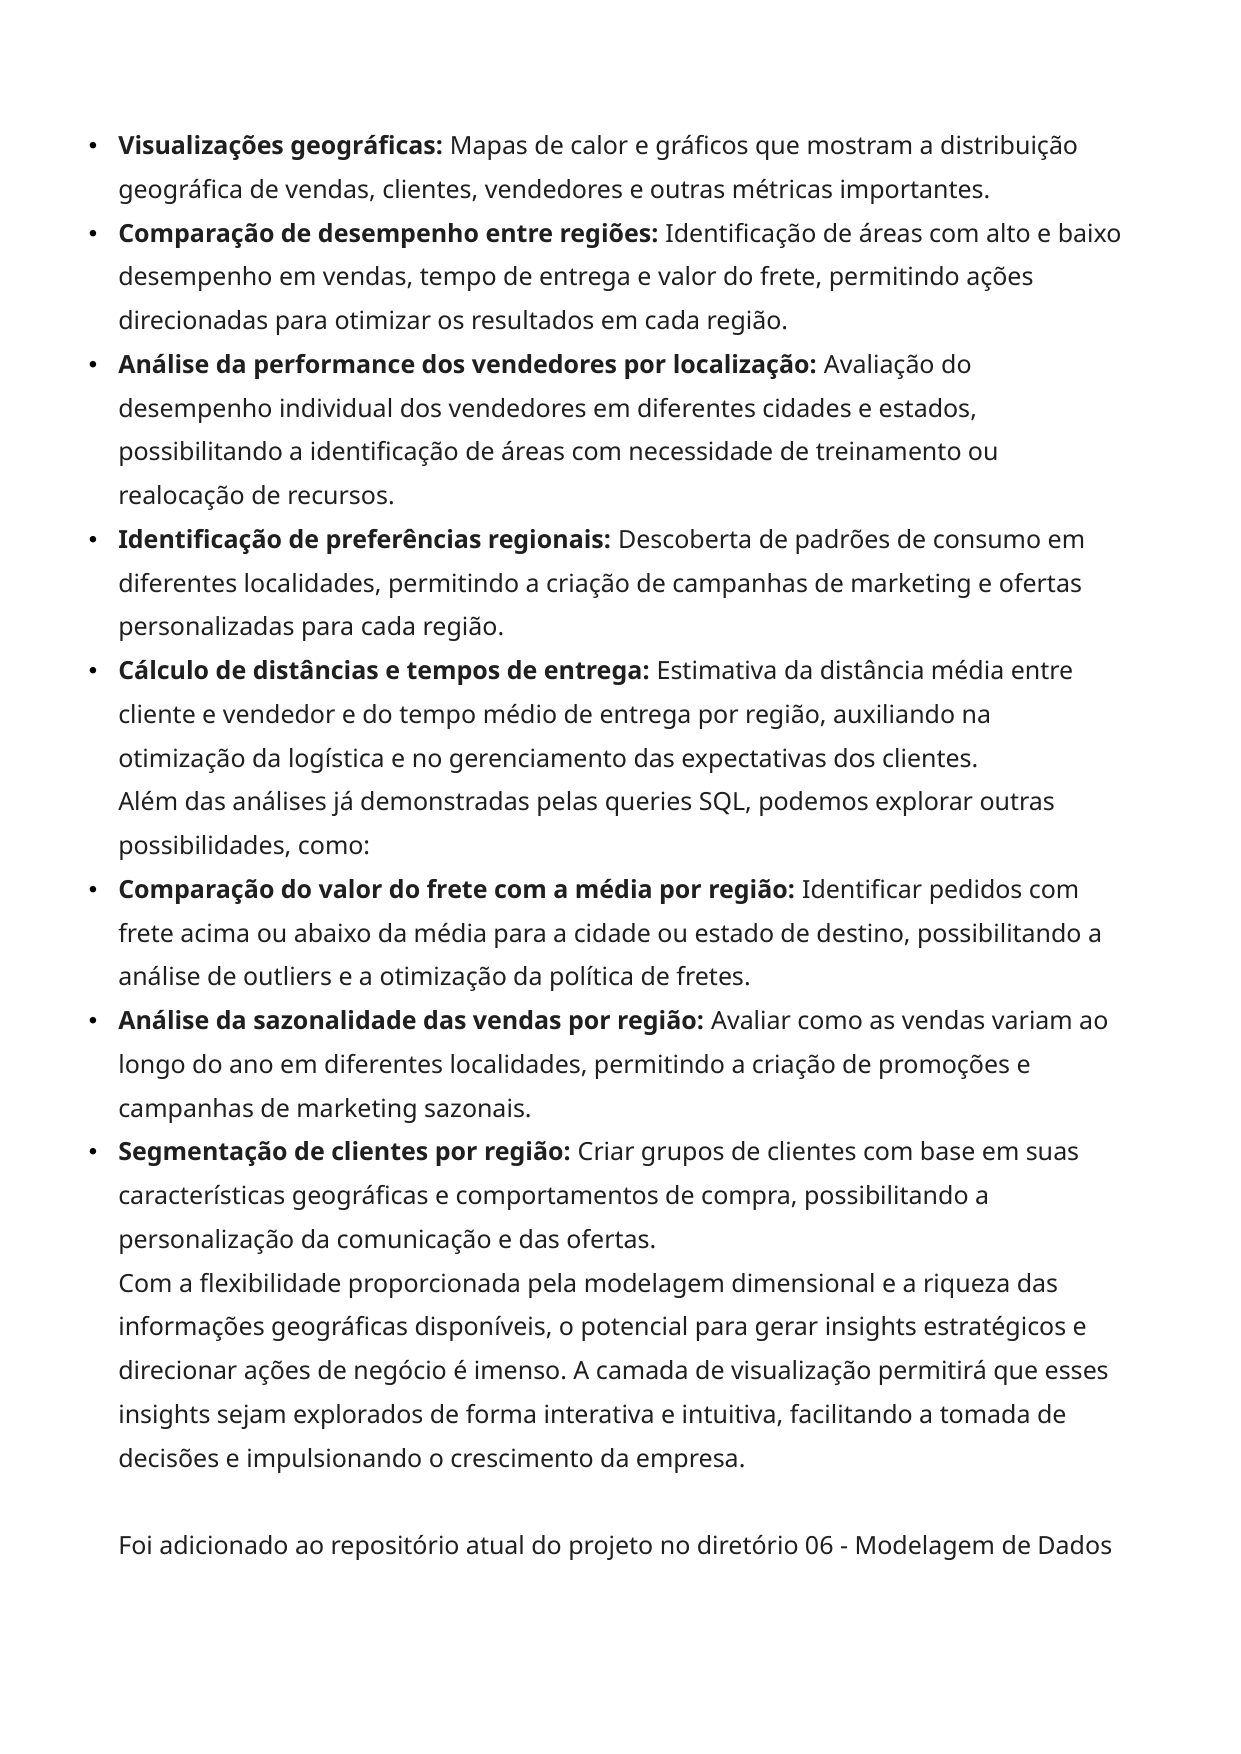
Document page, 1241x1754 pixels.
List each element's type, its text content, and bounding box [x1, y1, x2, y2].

list Análise da sazonalidade das vendas por região: Avaliar como as vendas variam ao longo do ano em diferentes localidades, permitindo a criação de promoções e campanhas de marketing sazonais. [118, 993, 1122, 1124]
list Segmentação de clientes por região: Criar grupos de clientes com base em suas características geográficas e comportamentos de compra, possibilitando a personalização da comunicação e das ofertas. [118, 1124, 1122, 1256]
list Cálculo de distâncias e tempos de entrega: Estimativa da distância média entre cliente e vendedor e do tempo médio de entrega por região, auxiliando na otimização da logística e no gerenciamento das expectativas dos clientes. [118, 643, 1122, 774]
list Identificação de preferências regionais: Descoberta de padrões de consumo em diferentes localidades, permitindo a criação de campanhas de marketing e ofertas personalizadas para cada região. [118, 512, 1122, 643]
list Comparação de desempenho entre regiões: Identificação de áreas com alto e baixo desempenho em vendas, tempo de entrega e valor do frete, permitindo ações direcionadas para otimizar os resultados em cada região. [118, 206, 1122, 337]
list Comparação do valor do frete com a média por região: Identificar pedidos com frete acima ou abaixo da média para a cidade ou estado de destino, possibilitando a análise de outliers e a otimização da política de fretes. [118, 862, 1122, 993]
list Análise da performance dos vendedores por localização: Avaliação do desempenho individual dos vendedores em diferentes cidades e estados, possibilitando a identificação de áreas com necessidade de treinamento ou realocação de recursos. [118, 337, 1122, 512]
text Além das análises já demonstradas pelas queries SQL, podemos explorar outras possibilidades, como: [118, 774, 1122, 862]
list Visualizações geográficas: Mapas de calor e gráficos que mostram a distribuição geográfica de vendas, clientes, vendedores e outras métricas importantes. [118, 118, 1122, 206]
text Com a flexibilidade proporcionada pela modelagem dimensional e a riqueza das informações geográficas disponíveis, o potencial para gerar insights estratégicos e direcionar ações de negócio é imenso. A camada de visualização permitirá que esses insights sejam explorados de forma interativa e intuitiva, facilitando a tomada de decisões e impulsionando o crescimento da empresa. Foi adicionado ao repositório atual do projeto no diretório 06 - Modelagem de Dados [118, 1256, 1122, 1562]
